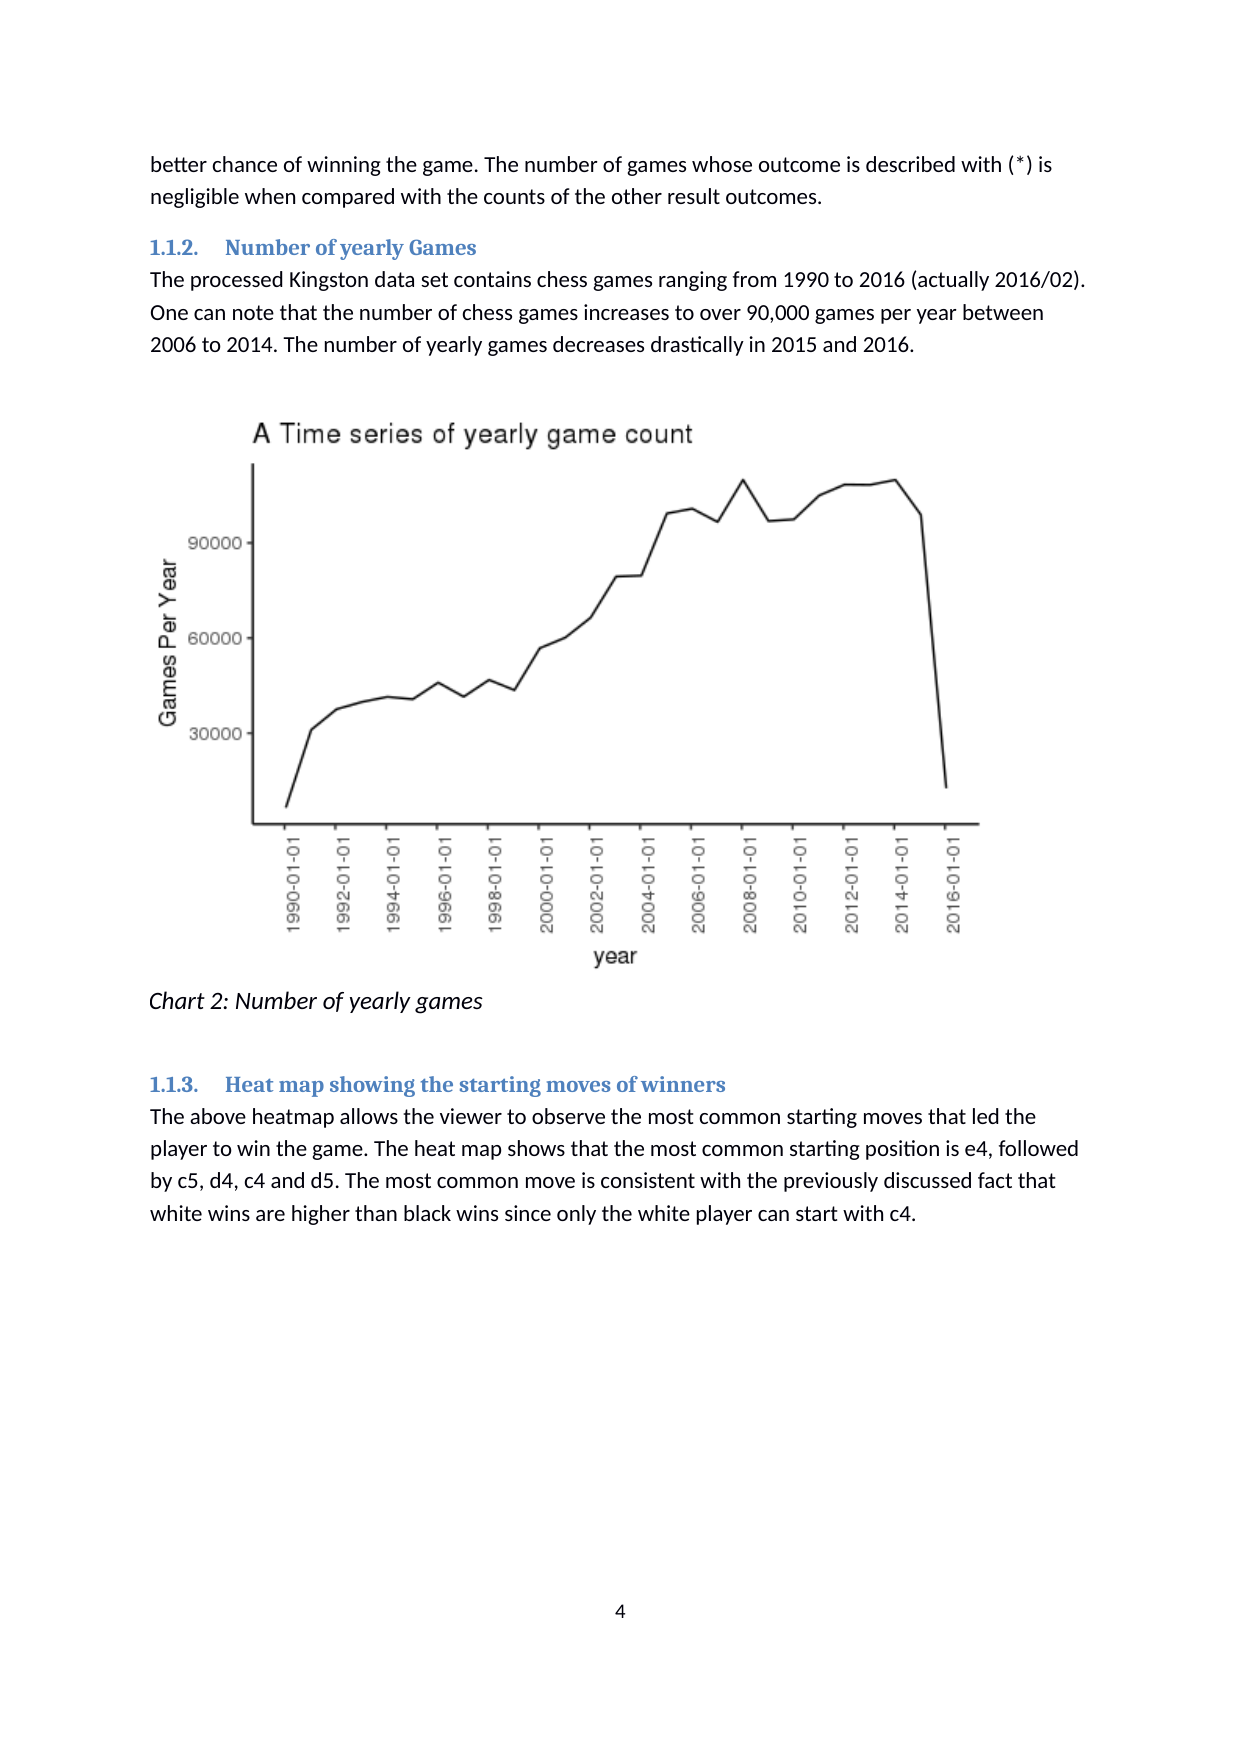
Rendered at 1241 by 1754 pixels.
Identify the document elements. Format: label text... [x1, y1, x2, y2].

text better chance of winning the game. The number of games whose outcome is described with (*) is negligible when compared with the counts of the other result outcomes. [150, 150, 1090, 210]
text The processed Kingston data set contains chess games ranging from 1990 to 2016 (actually 2016/02). One can note that the number of chess games increases to over 90,000 games per year between 2006 to 2014. The number of yearly games decreases drastically in 2015 and 2016. [150, 265, 1090, 358]
text The above heatmap allows the viewer to observe the most common starting moves that led the player to win the game. The heat map shows that the most common starting position is e4, followed by c5, d4, c4 and d5. The most common move is consistent with the previously discussed fact that white wins are higher than black wins since only the white player can start with c4. [150, 1102, 1090, 1227]
subtitle 1.1.3. Heat map showing the starting moves of winners [150, 1072, 1090, 1098]
text Chart 2: Number of yearly games [150, 981, 990, 1016]
picture [148, 412, 991, 981]
subtitle 1.1.2. Number of yearly Games [150, 235, 1090, 262]
